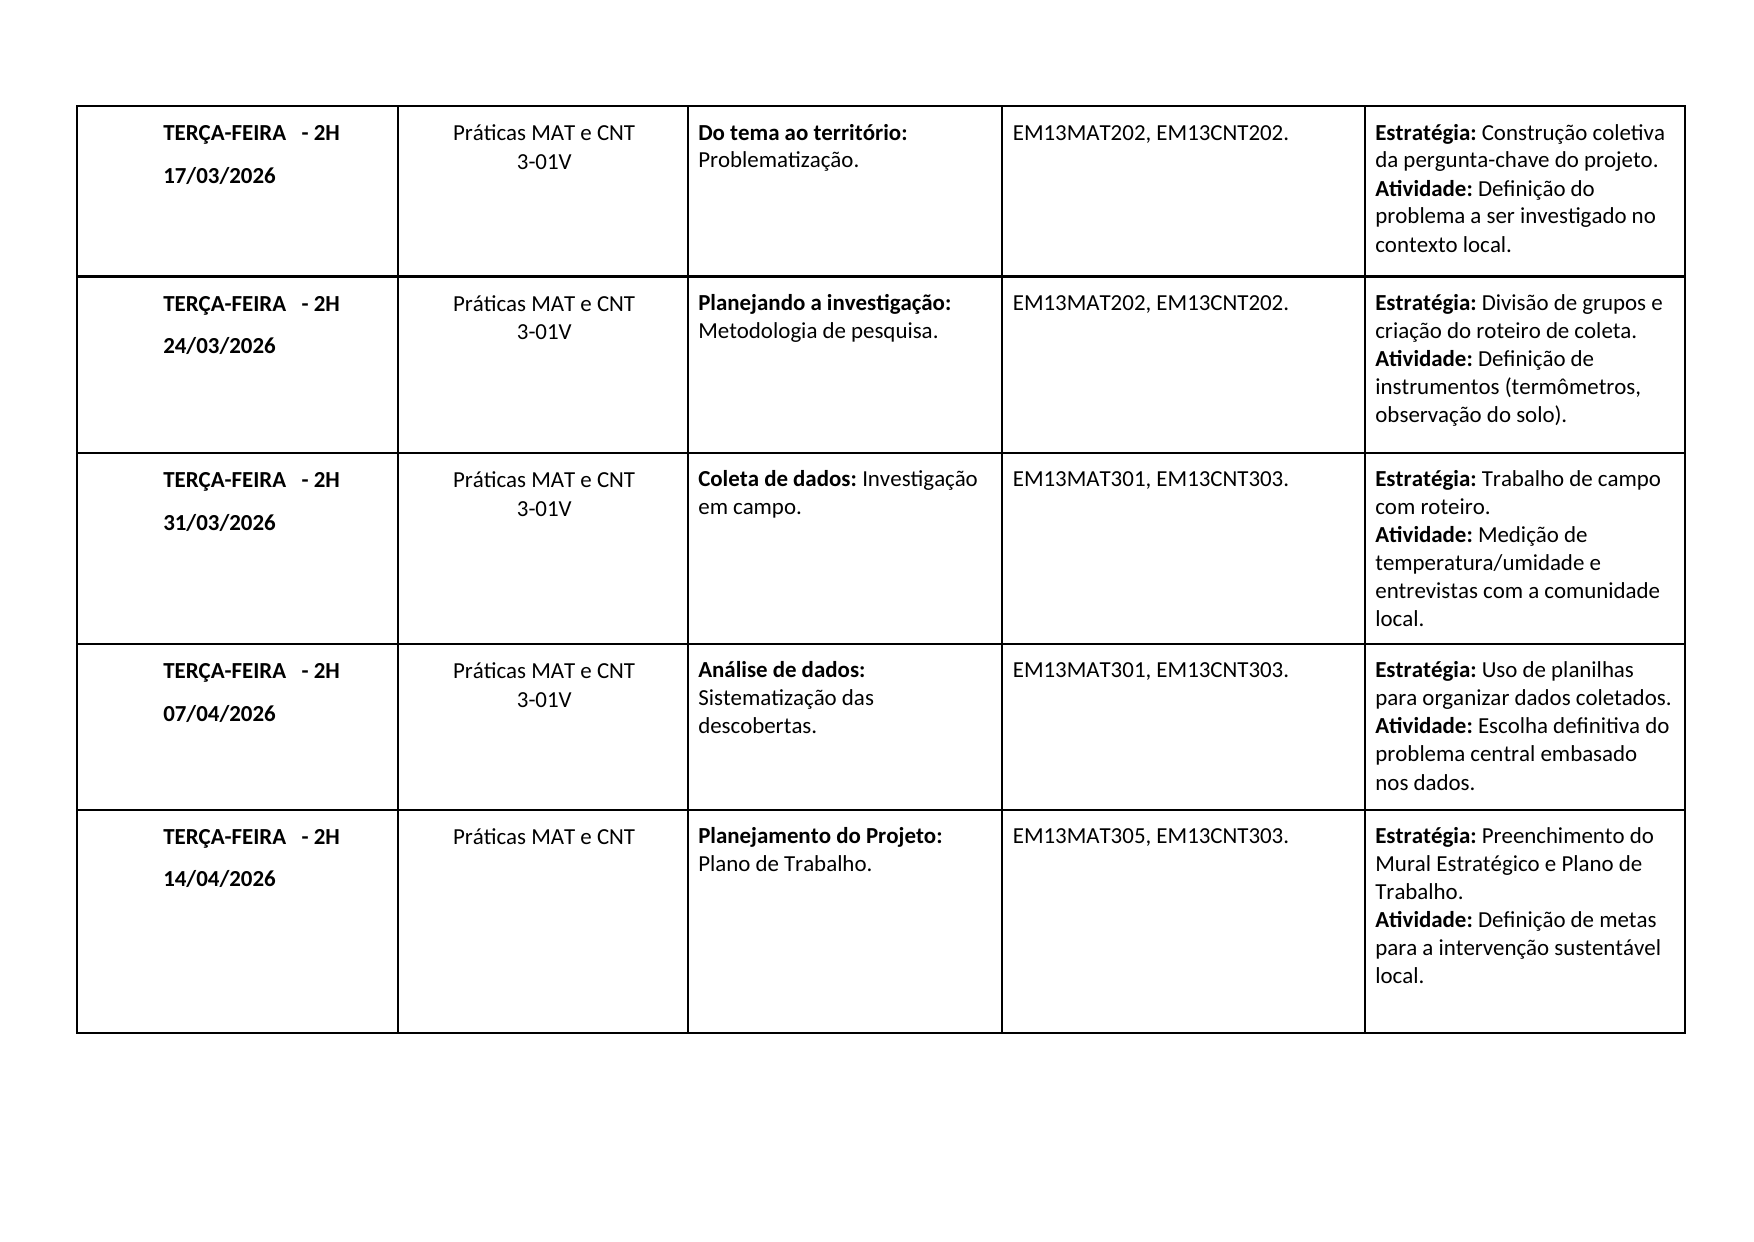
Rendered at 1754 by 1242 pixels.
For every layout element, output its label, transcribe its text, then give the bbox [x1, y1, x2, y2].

table_cell EM13MAT301, EM13CNT303. [1003, 645, 1364, 809]
table_cell TERÇA-FEIRA - 2H 14/04/2026 [78, 811, 397, 1032]
table_header EM13MAT202, EM13CNT202. [1003, 107, 1364, 275]
table_cell Planejando a investigação: Metodologia de pesquisa. [689, 278, 1001, 452]
table_cell Coleta de dados: Investigação em campo. [689, 454, 1001, 643]
table_cell Estratégia: Uso de planilhas para organizar dados coletados. Atividade: Escolha definitiva do problema central embasado nos dados. [1366, 645, 1684, 809]
table_header Estratégia: Construção coletiva da pergunta-chave do projeto. Atividade: Definição do problema a ser investigado no contexto local. [1366, 107, 1684, 275]
table_cell Estratégia: Divisão de grupos e criação do roteiro de coleta. Atividade: Definição de instrumentos (termômetros, observação do solo). [1366, 278, 1684, 452]
table_cell EM13MAT301, EM13CNT303. [1003, 454, 1364, 643]
table_cell TERÇA-FEIRA - 2H 07/04/2026 [78, 645, 397, 809]
table_header TERÇA-FEIRA - 2H 17/03/2026 [78, 107, 397, 275]
table_cell Análise de dados: Sistematização das descobertas. [689, 645, 1001, 809]
table_header Do tema ao território: Problematização. [689, 107, 1001, 275]
table_cell Práticas MAT e CNT 3-01V [399, 454, 687, 643]
table_cell Estratégia: Trabalho de campo com roteiro. Atividade: Medição de temperatura/umidade e entrevistas com a comunidade local. [1366, 454, 1684, 643]
table_cell Práticas MAT e CNT 3-01V [399, 645, 687, 809]
table_header Práticas MAT e CNT 3-01V [399, 107, 687, 275]
table_cell TERÇA-FEIRA - 2H 24/03/2026 [78, 278, 397, 452]
table_cell TERÇA-FEIRA - 2H 31/03/2026 [78, 454, 397, 643]
table_cell Planejamento do Projeto: Plano de Trabalho. [689, 811, 1001, 1032]
table_cell Práticas MAT e CNT 3-01V [399, 811, 687, 1032]
table_cell Práticas MAT e CNT 3-01V [399, 278, 687, 452]
table_cell EM13MAT305, EM13CNT303. [1003, 811, 1364, 1032]
table_cell Estratégia: Preenchimento do Mural Estratégico e Plano de Trabalho. Atividade: Definição de metas para a intervenção sustentável local. [1366, 811, 1684, 1032]
table_cell EM13MAT202, EM13CNT202. [1003, 278, 1364, 452]
